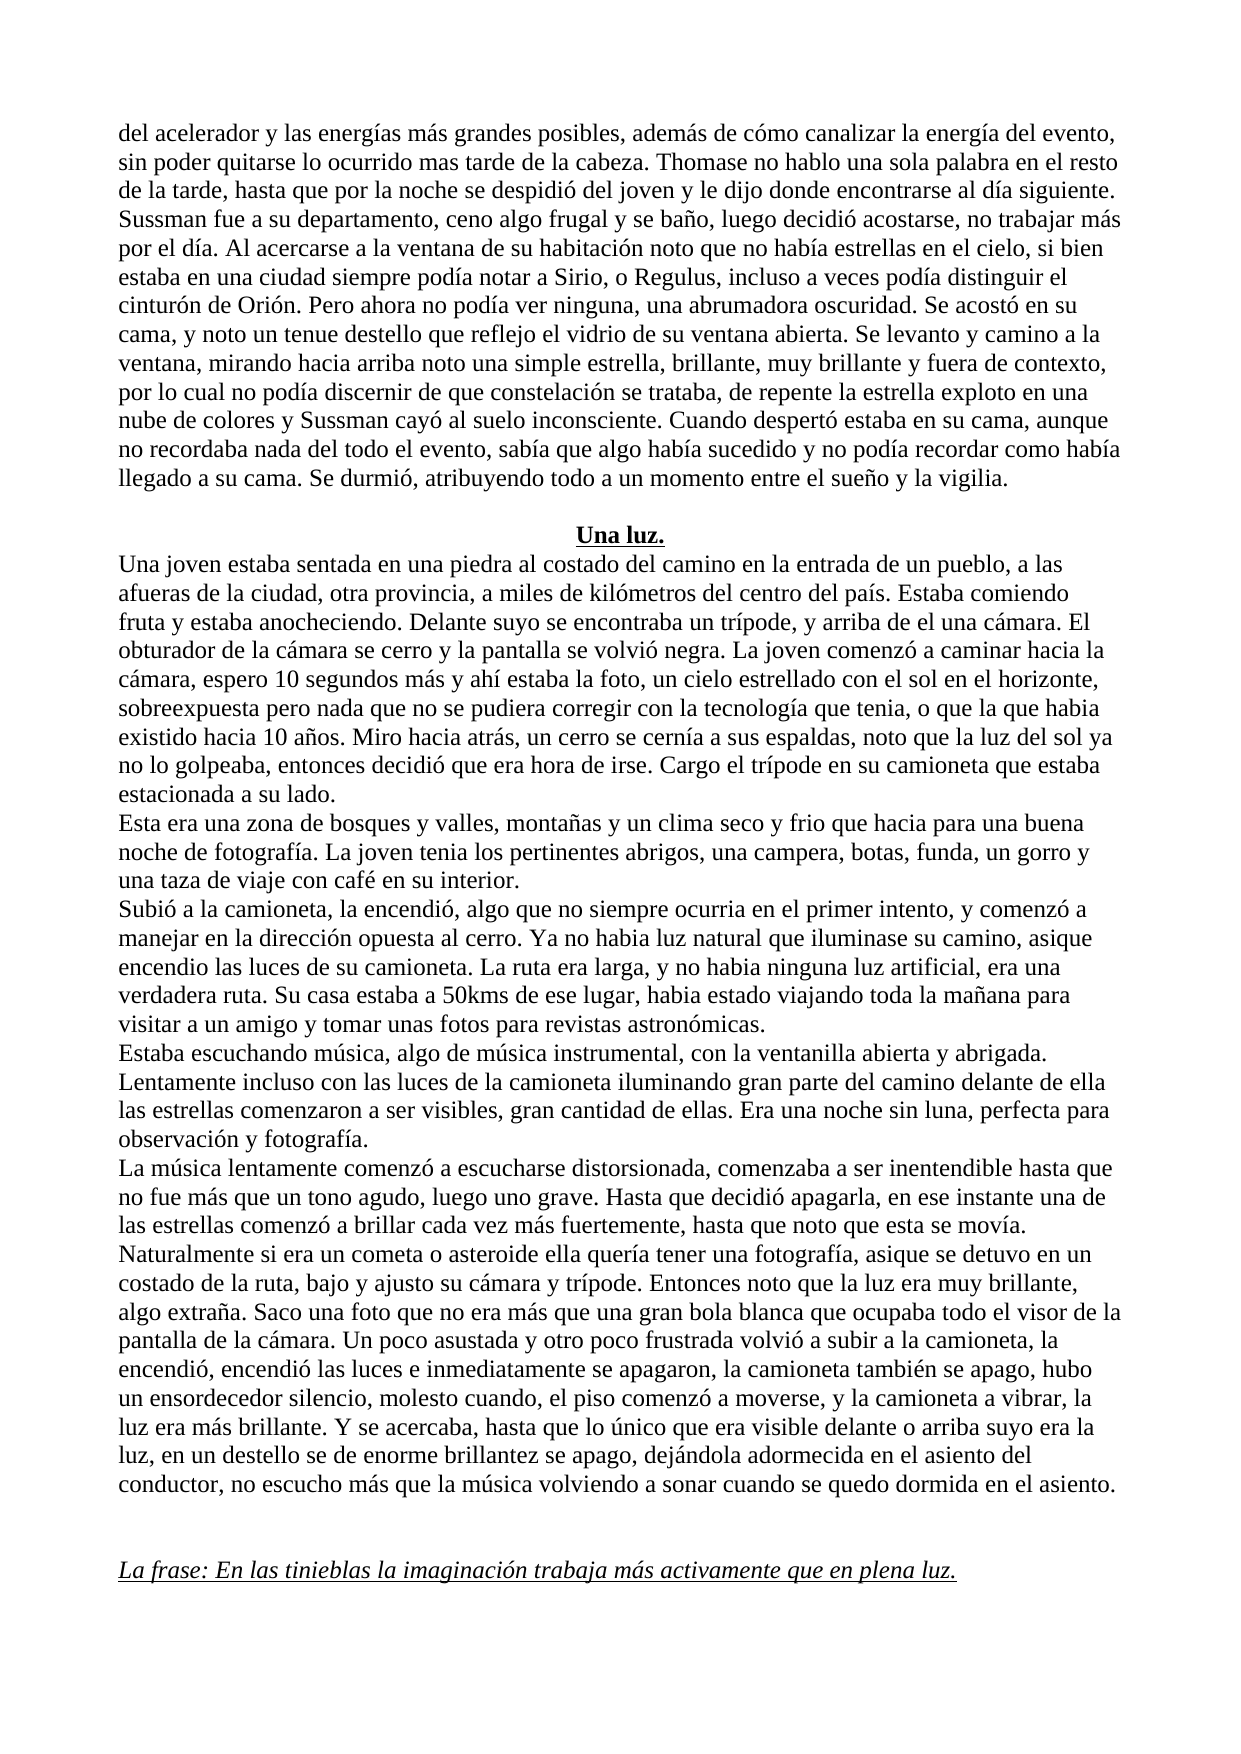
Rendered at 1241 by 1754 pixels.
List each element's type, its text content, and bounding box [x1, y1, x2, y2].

text Esta era una zona de bosques y valles, montañas y un clima seco y frio que hacia para una buena noche de fotografía. La joven tenia los pertinentes abrigos, una campera, botas, funda, un gorro y una taza de viaje con café en su interior. [118, 808, 1122, 894]
text del acelerador y las energías más grandes posibles, además de cómo canalizar la energía del evento, sin poder quitarse lo ocurrido mas tarde de la cabeza. Thomase no hablo una sola palabra en el resto de la tarde, hasta que por la noche se despidió del joven y le dijo donde encontrarse al día siguiente. [118, 118, 1122, 204]
text Lentamente incluso con las luces de la camioneta iluminando gran parte del camino delante de ella las estrellas comenzaron a ser visibles, gran cantidad de ellas. Era una noche sin luna, perfecta para observación y fotografía. [118, 1067, 1122, 1153]
text Subió a la camioneta, la encendió, algo que no siempre ocurria en el primer intento, y comenzó a manejar en la dirección opuesta al cerro. Ya no habia luz natural que iluminase su camino, asique encendio las luces de su camioneta. La ruta era larga, y no habia ninguna luz artificial, era una verdadera ruta. Su casa estaba a 50kms de ese lugar, habia estado viajando toda la mañana para visitar a un amigo y tomar unas fotos para revistas astronómicas. [118, 894, 1122, 1038]
text La música lentamente comenzó a escucharse distorsionada, comenzaba a ser inentendible hasta que no fue más que un tono agudo, luego uno grave. Hasta que decidió apagarla, en ese instante una de las estrellas comenzó a brillar cada vez más fuertemente, hasta que noto que esta se movía. Naturalmente si era un cometa o asteroide ella quería tener una fotografía, asique se detuvo en un costado de la ruta, bajo y ajusto su cámara y trípode. Entonces noto que la luz era muy brillante, algo extraña. Saco una foto que no era más que una gran bola blanca que ocupaba todo el visor de la pantalla de la cámara. Un poco asustada y otro poco frustrada volvió a subir a la camioneta, la encendió, encendió las luces e inmediatamente se apagaron, la camioneta también se apago, hubo un ensordecedor silencio, molesto cuando, el piso comenzó a moverse, y la camioneta a vibrar, la luz era más brillante. Y se acercaba, hasta que lo único que era visible delante o arriba suyo era la luz, en un destello se de enorme brillantez se apago, dejándola adormecida en el asiento del conductor, no escucho más que la música volviendo a sonar cuando se quedo dormida en el asiento. [118, 1153, 1122, 1498]
text Una joven estaba sentada en una piedra al costado del camino en la entrada de un pueblo, a las afueras de la ciudad, otra provincia, a miles de kilómetros del centro del país. Estaba comiendo fruta y estaba anocheciendo. Delante suyo se encontraba un trípode, y arriba de el una cámara. El obturador de la cámara se cerro y la pantalla se volvió negra. La joven comenzó a caminar hacia la cámara, espero 10 segundos más y ahí estaba la foto, un cielo estrellado con el sol en el horizonte, sobreexpuesta pero nada que no se pudiera corregir con la tecnología que tenia, o que la que habia existido hacia 10 años. Miro hacia atrás, un cerro se cernía a sus espaldas, noto que la luz del sol ya no lo golpeaba, entonces decidió que era hora de irse. Cargo el trípode en su camioneta que estaba estacionada a su lado. [118, 549, 1122, 808]
text Estaba escuchando música, algo de música instrumental, con la ventanilla abierta y abrigada. [118, 1038, 1122, 1067]
text Una luz. [118, 521, 1122, 549]
text La frase: En las tinieblas la imaginación trabaja más activamente que en plena luz. [118, 1556, 1122, 1584]
text Sussman fue a su departamento, ceno algo frugal y se baño, luego decidió acostarse, no trabajar más por el día. Al acercarse a la ventana de su habitación noto que no había estrellas en el cielo, si bien estaba en una ciudad siempre podía notar a Sirio, o Regulus, incluso a veces podía distinguir el cinturón de Orión. Pero ahora no podía ver ninguna, una abrumadora oscuridad. Se acostó en su cama, y noto un tenue destello que reflejo el vidrio de su ventana abierta. Se levanto y camino a la ventana, mirando hacia arriba noto una simple estrella, brillante, muy brillante y fuera de contexto, por lo cual no podía discernir de que constelación se trataba, de repente la estrella exploto en una nube de colores y Sussman cayó al suelo inconsciente. Cuando despertó estaba en su cama, aunque no recordaba nada del todo el evento, sabía que algo había sucedido y no podía recordar como había llegado a su cama. Se durmió, atribuyendo todo a un momento entre el sueño y la vigilia. [118, 204, 1122, 492]
